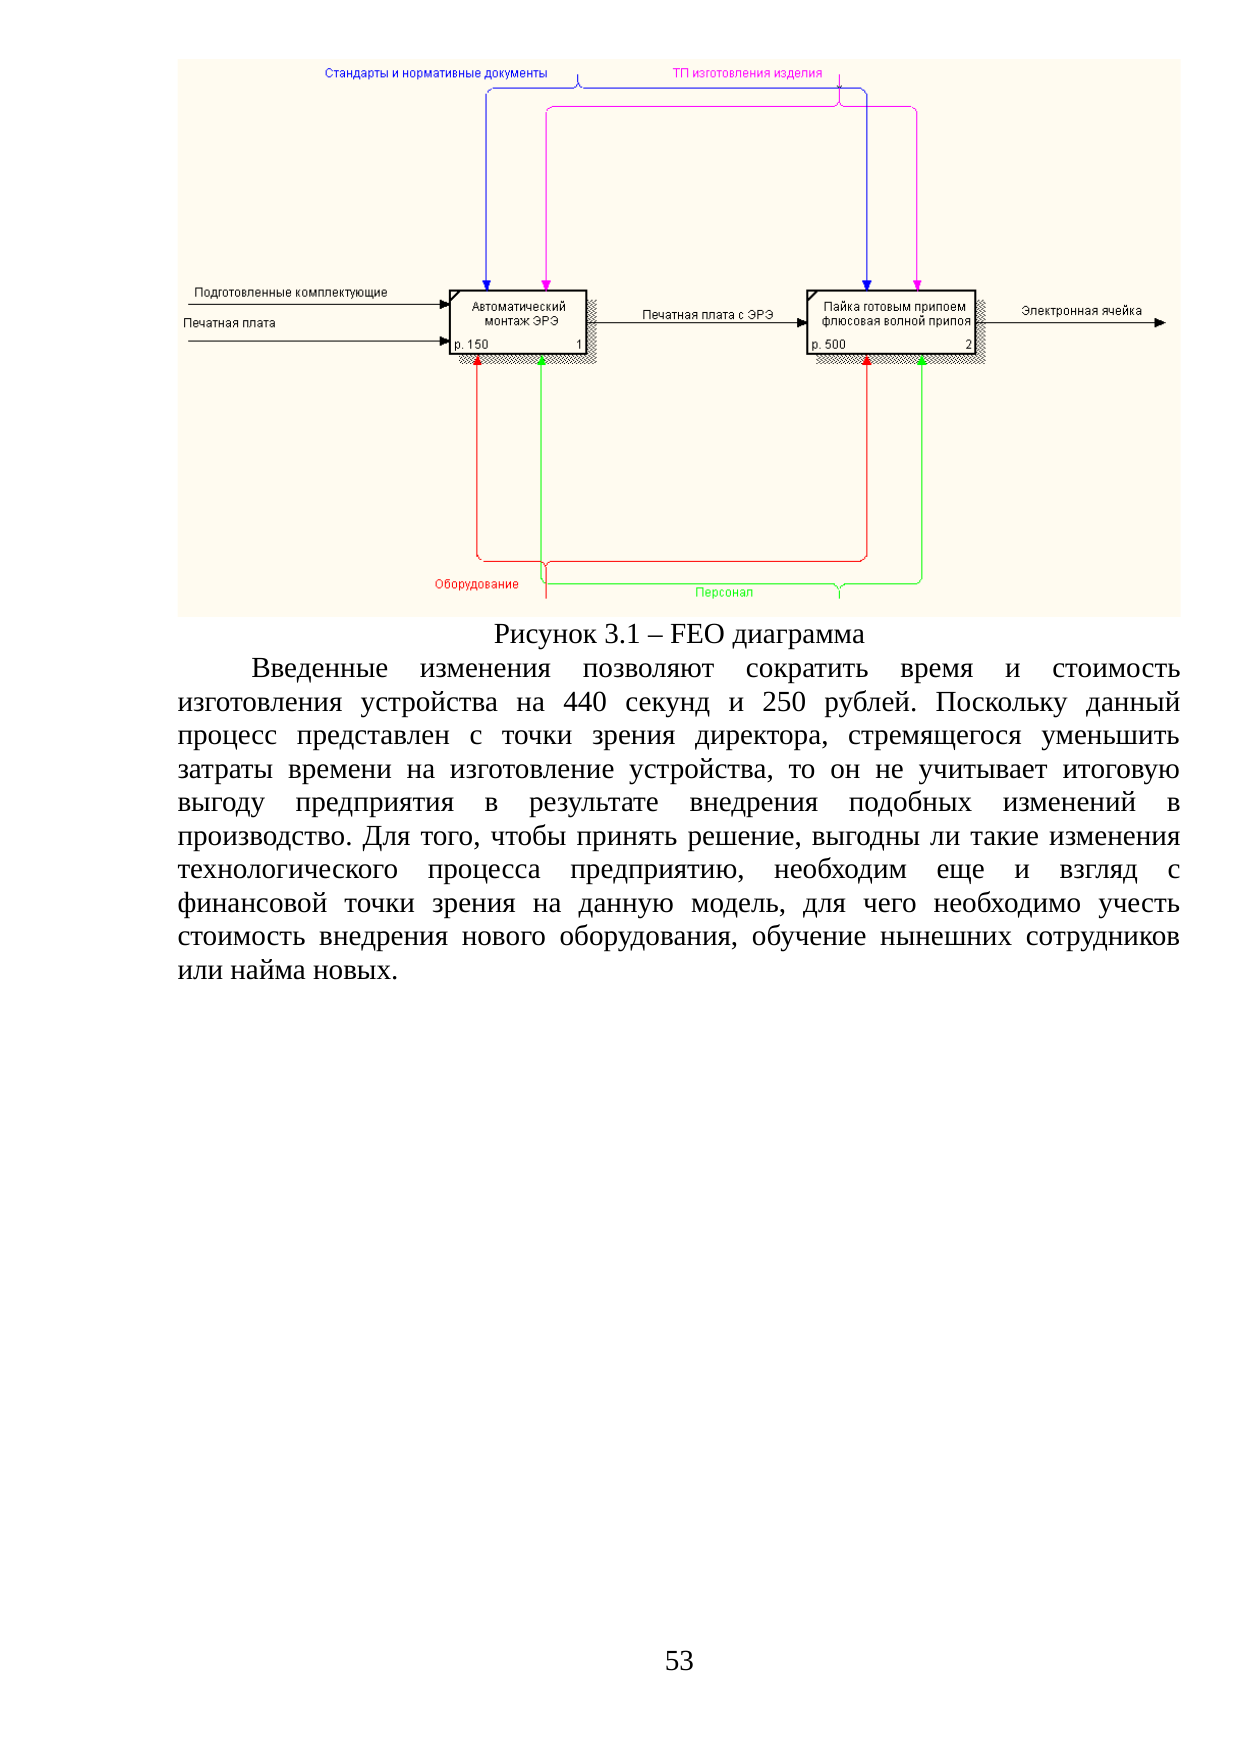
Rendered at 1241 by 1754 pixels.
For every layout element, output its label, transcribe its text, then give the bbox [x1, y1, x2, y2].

text Рисунок 3.1 – FEO диаграмма [177, 617, 1181, 650]
text Введенные изменения позволяют сократить время и стоимость изготовления устройства на 440 секунд и 250 рублей. Поскольку данный процесс представлен с точки зрения директора, стремящегося уменьшить затраты времени на изготовление устройства, то он не учитывает итоговую выгоду предприятия в результате внедрения подобных изменений в производство. Для того, чтобы принять решение, выгодны ли такие изменения технологического процесса предприятию, необходим еще и взгляд с финансовой точки зрения на данную модель, для чего необходимо учесть стоимость внедрения нового оборудования, обучение нынешних сотрудников или найма новых. [177, 650, 1181, 986]
